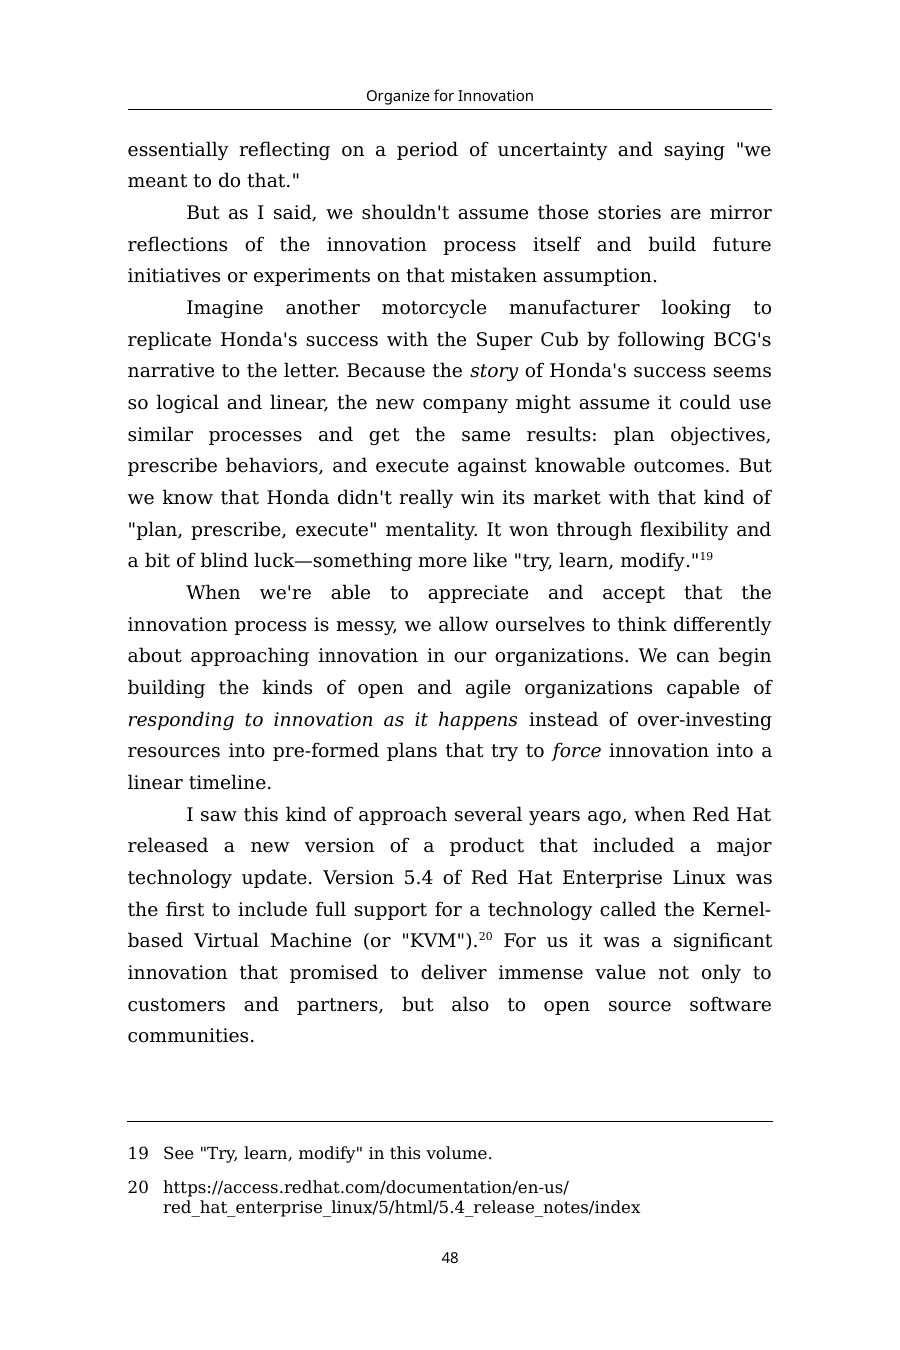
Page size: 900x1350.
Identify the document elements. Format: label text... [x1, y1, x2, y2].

text Imagine another motorcycle manufacturer looking to replicate Honda's success with the Super Cub by following BCG's narrative to the letter. Because the story of Honda's success seems so logical and linear, the new company might assume it could use similar processes and get the same results: plan objectives, prescribe behaviors, and execute against knowable outcomes. But we know that Honda didn't really win its market with that kind of "plan, prescribe, execute" mentality. It won through flexibility and a bit of blind luck—something more like "try, learn, modify." [127, 297, 772, 572]
text essentially reflecting on a period of uncertainty and saying "we meant to do that." [127, 139, 772, 192]
text When we're able to appreciate and accept that the innovation process is messy, we allow ourselves to think differently about approaching innovation in our organizations. We can begin building the kinds of open and agile organizations capable of responding to innovation as it happens instead of over-investing resources into pre-formed plans that try to force innovation into a linear timeline. [127, 582, 772, 794]
text I saw this kind of approach several years ago, when Red Hat released a new version of a product that included a major technology update. Version 5.4 of Red Hat Enterprise Linux was the first to include full support for a technology called the Kernel-based Virtual Machine (or "KVM"). For us it was a significant innovation that promised to deliver immense value not only to customers and partners, but also to open source software communities. [127, 804, 772, 1047]
text See "Try, learn, modify" in this volume. [127, 1144, 772, 1163]
text But as I said, we shouldn't assume those stories are mirror reflections of the innovation process itself and build future initiatives or experiments on that mistaken assumption. [127, 202, 772, 287]
text https://access.redhat.com/documentation/en-us/red_hat_enterprise_linux/5/html/5.4_release_notes/index [127, 1178, 772, 1217]
